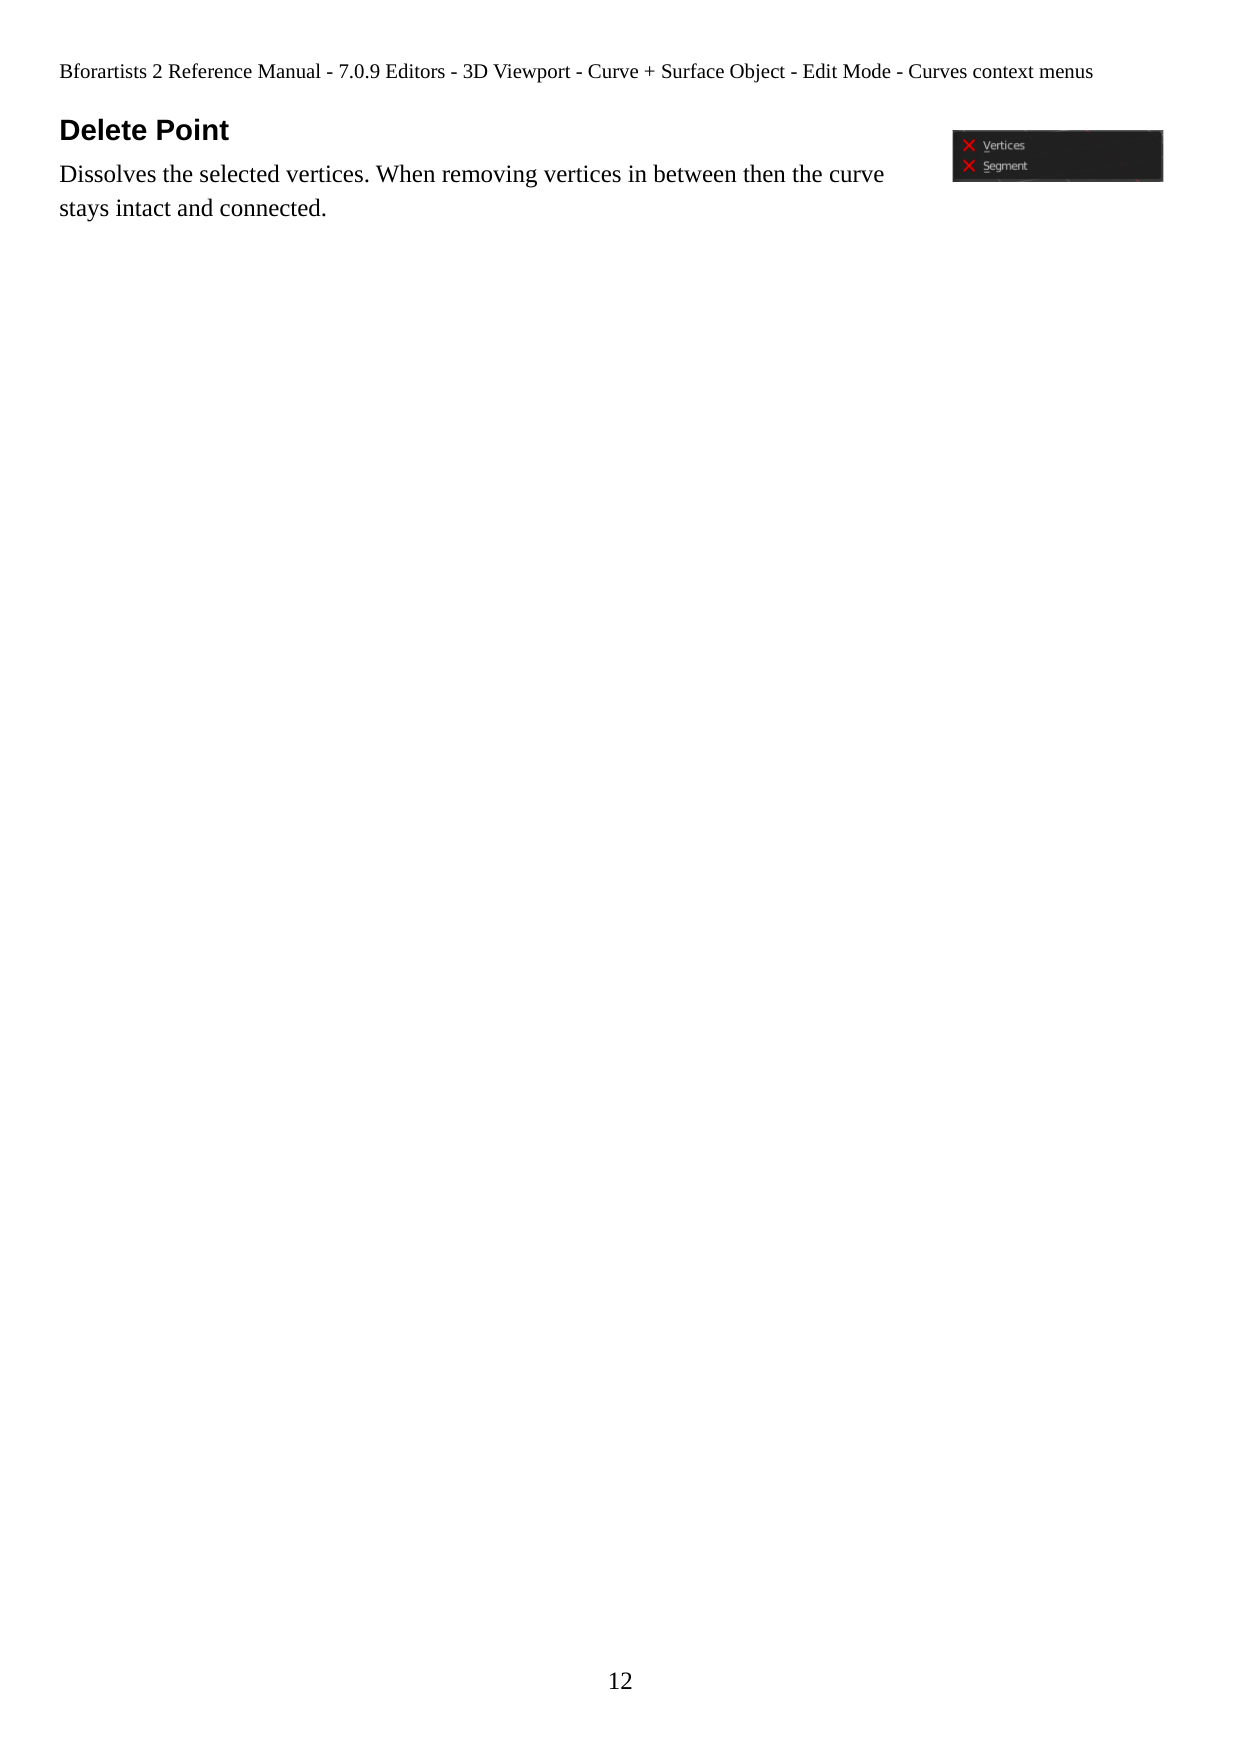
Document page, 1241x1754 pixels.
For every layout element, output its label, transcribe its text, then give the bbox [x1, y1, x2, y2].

picture [952, 130, 1164, 182]
subtitle Delete Point [59, 113, 1181, 146]
text Dissolves the selected vertices. When removing vertices in between then the curve stays intact and connected. [59, 159, 1181, 222]
